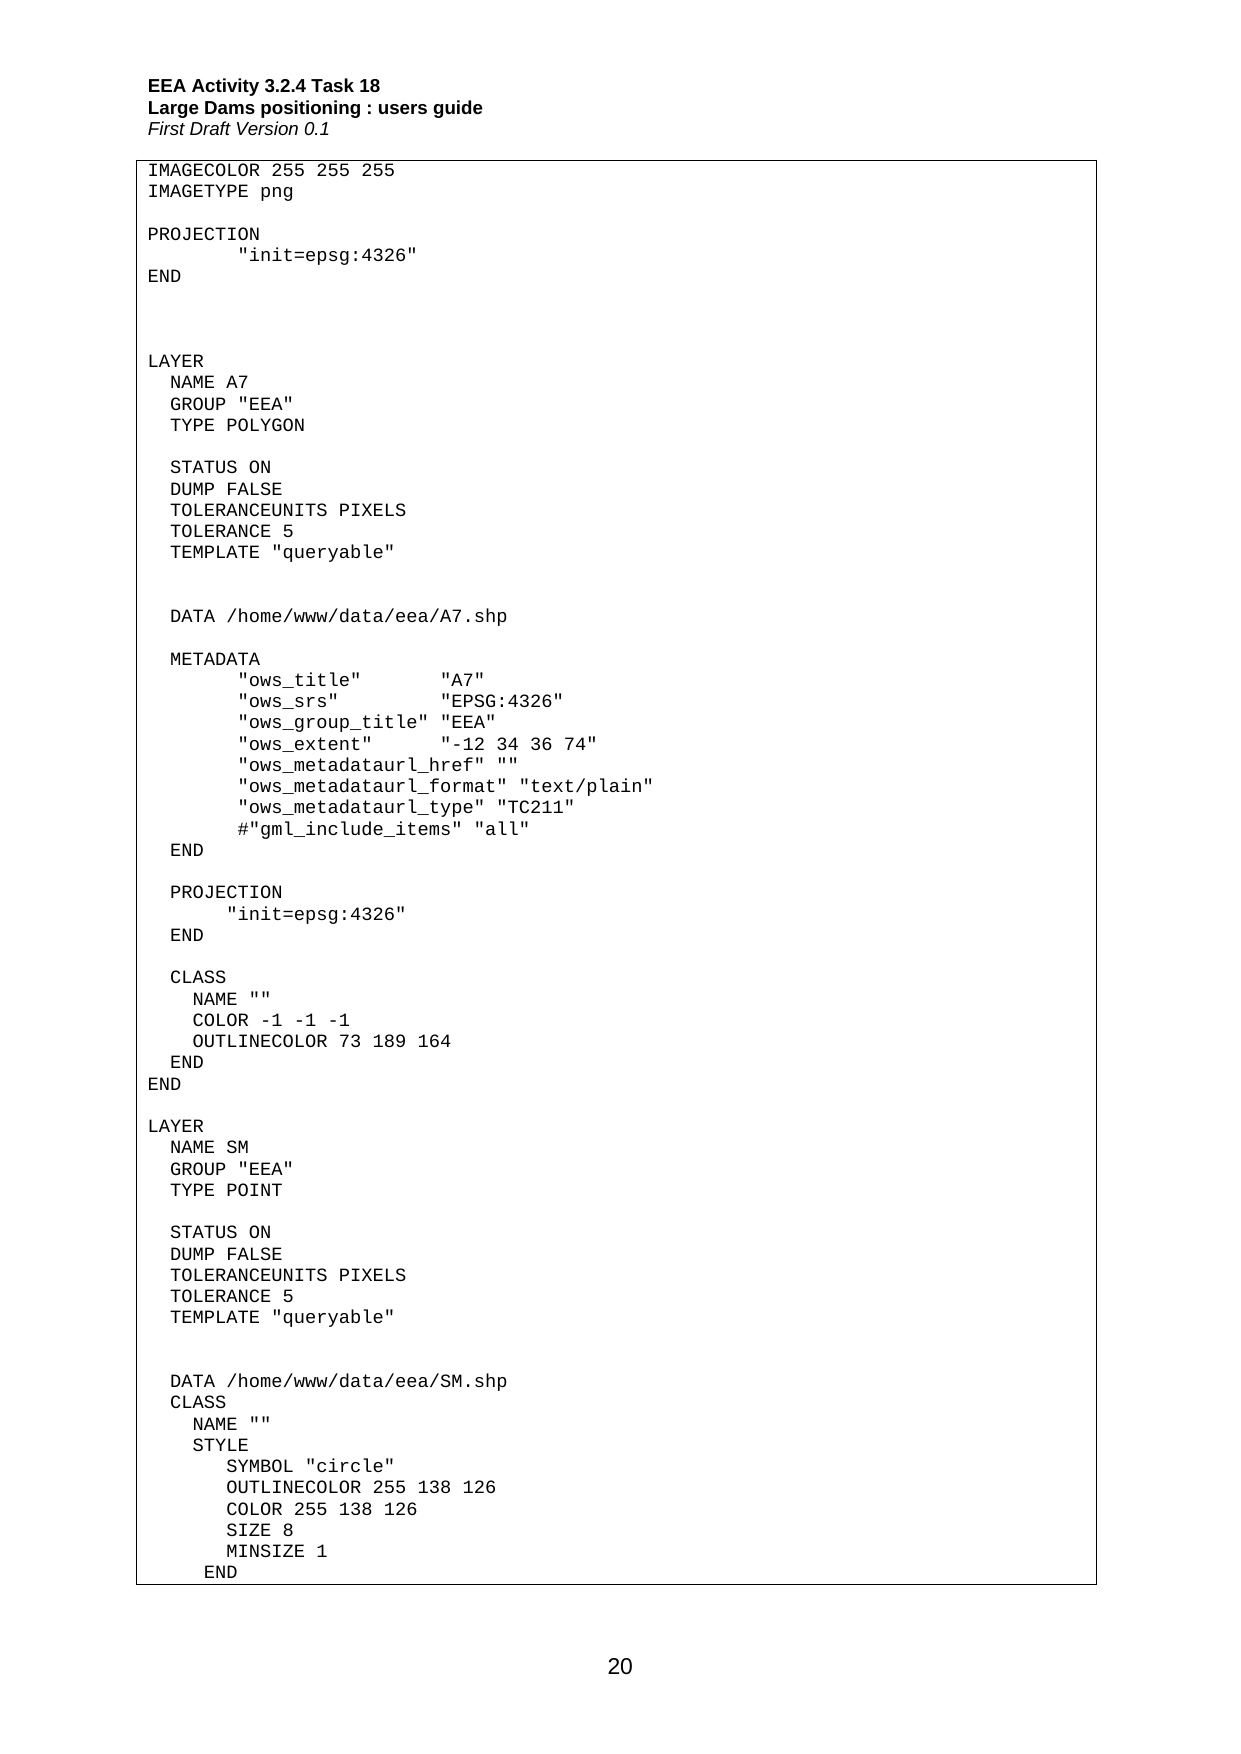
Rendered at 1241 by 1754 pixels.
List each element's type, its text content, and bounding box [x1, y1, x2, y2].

table_header IMAGECOLOR 255 255 255 IMAGETYPE png PROJECTION "init=epsg:4326" END LAYER NAME A7 GROUP "EEA" TYPE POLYGON STATUS ON DUMP FALSE TOLERANCEUNITS PIXELS TOLERANCE 5 TEMPLATE "queryable" DATA /home/www/data/eea/A7.shp METADATA "ows_title" "A7" "ows_srs" "EPSG:4326" "ows_group_title" "EEA" "ows_extent" "-12 34 36 74" "ows_metadataurl_href" "" "ows_metadataurl_format" "text/plain" "ows_metadataurl_type" "TC211" #"gml_include_items" "all" END PROJECTION "init=epsg:4326" END CLASS NAME "" COLOR -1 -1 -1 OUTLINECOLOR 73 189 164 END END LAYER NAME SM GROUP "EEA" TYPE POINT STATUS ON DUMP FALSE TOLERANCEUNITS PIXELS TOLERANCE 5 TEMPLATE "queryable" DATA /home/www/data/eea/SM.shp CLASS NAME "" STYLE SYMBOL "circle" OUTLINECOLOR 255 138 126 COLOR 255 138 126 SIZE 8 MINSIZE 1 END [137, 161, 1096, 1584]
